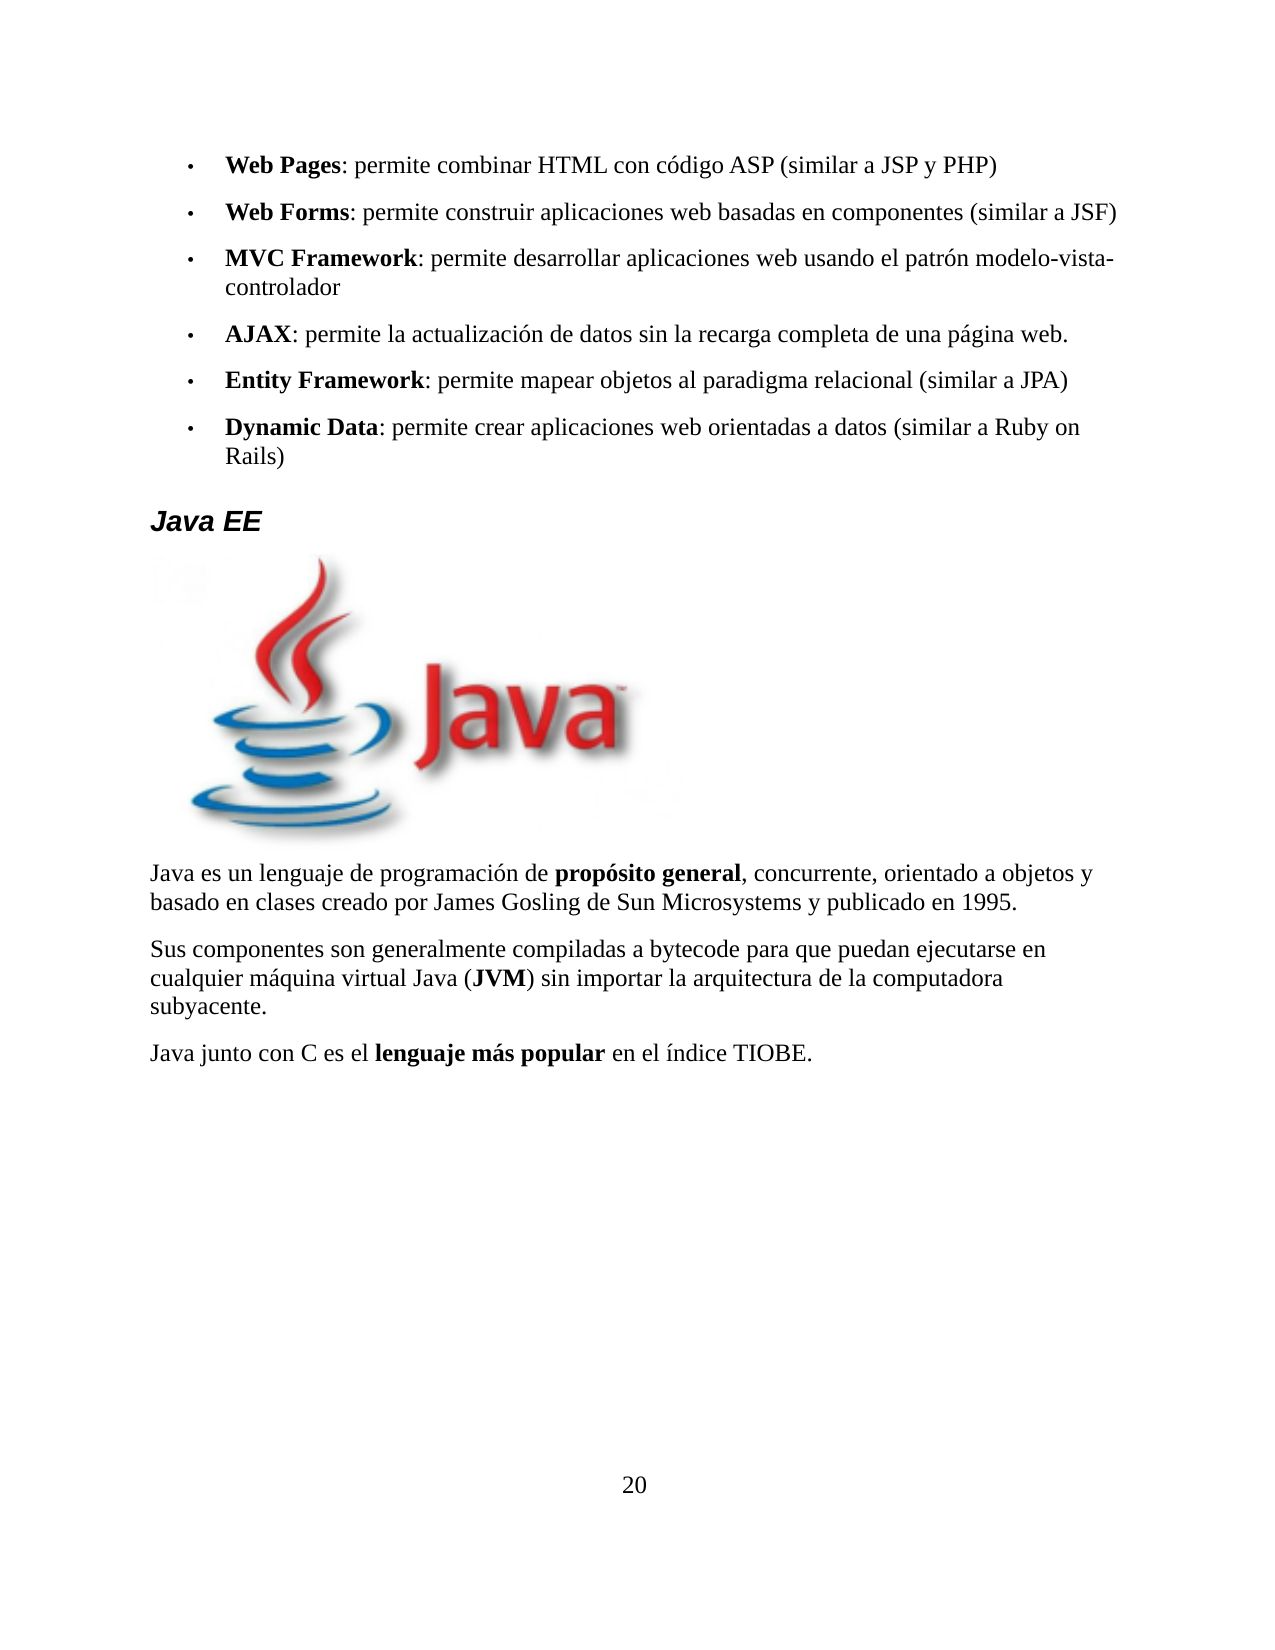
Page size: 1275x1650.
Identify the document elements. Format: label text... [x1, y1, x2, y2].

list Web Forms: permite construir aplicaciones web basadas en componentes (similar a JSF) [187, 197, 1125, 225]
picture [150, 549, 709, 850]
list AJAX: permite la actualización de datos sin la recarga completa de una página web. [187, 319, 1125, 347]
list Dynamic Data: permite crear aplicaciones web orientadas a datos (similar a Ruby on Rails) [187, 412, 1125, 469]
subtitle Java EE [150, 503, 1125, 537]
list MVC Framework: permite desarrollar aplicaciones web usando el patrón modelo-vista-controlador [187, 243, 1125, 301]
list Entity Framework: permite mapear objetos al paradigma relacional (similar a JPA) [187, 365, 1125, 394]
text Java es un lenguaje de programación de propósito general, concurrente, orientado a objetos y basado en clases creado por James Gosling de Sun Microsystems y publicado en 1995. [150, 858, 1125, 916]
text Sus componentes son generalmente compiladas a bytecode para que puedan ejecutarse en cualquier máquina virtual Java (JVM) sin importar la arquitectura de la computadora subyacente. [150, 934, 1125, 1020]
list Web Pages: permite combinar HTML con código ASP (similar a JSP y PHP) [187, 150, 1125, 179]
text Java junto con C es el lenguaje más popular en el índice TIOBE. [150, 1038, 1125, 1067]
